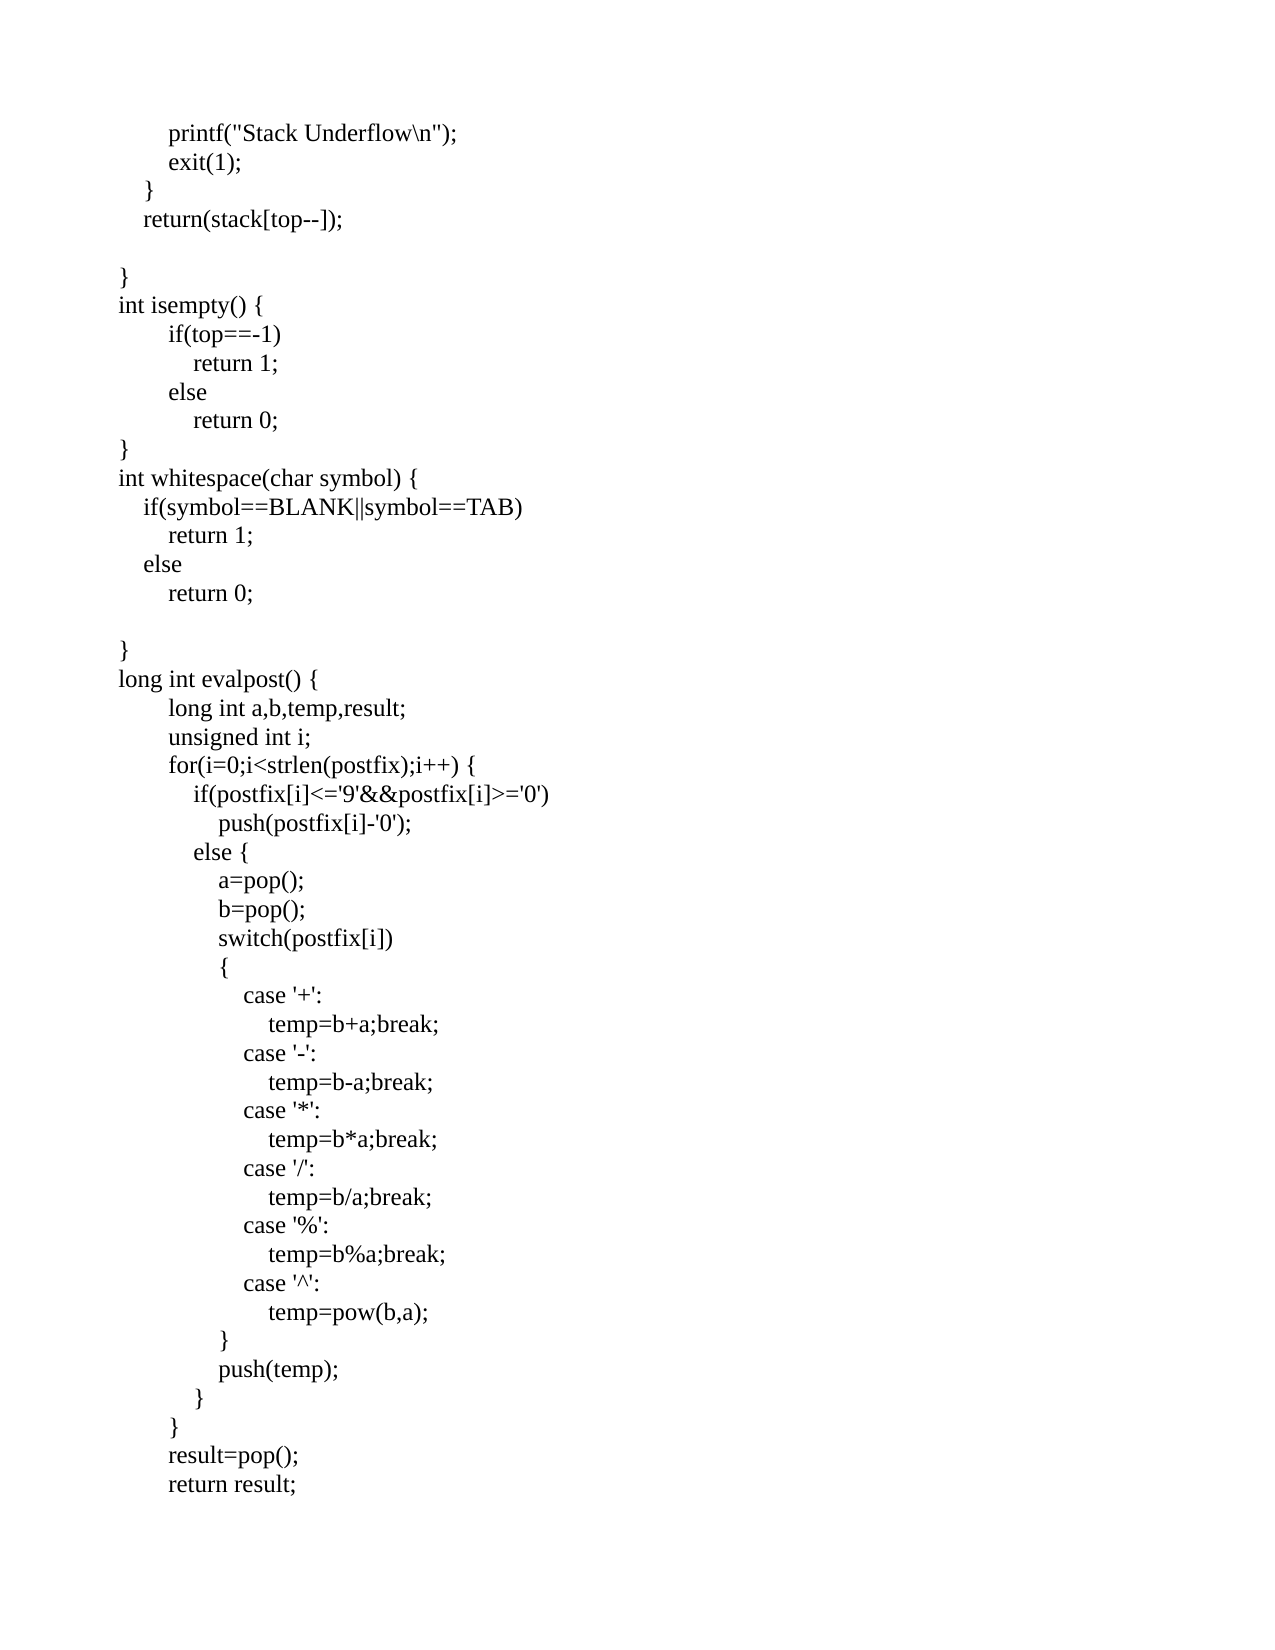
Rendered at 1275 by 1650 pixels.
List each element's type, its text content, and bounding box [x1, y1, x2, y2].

text return 0; [118, 406, 1157, 434]
text long int evalpost() { [118, 664, 1157, 693]
text push(postfix[i]-'0'); [118, 808, 1157, 837]
text } [118, 1383, 1157, 1412]
text long int a,b,temp,result; [118, 693, 1157, 722]
text b=pop(); [118, 894, 1157, 923]
text exit(1); [118, 147, 1157, 176]
text if(symbol==BLANK||symbol==TAB) [118, 492, 1157, 521]
text temp=b*a;break; [118, 1124, 1157, 1153]
text return 1; [118, 521, 1157, 549]
text } [118, 636, 1157, 664]
text result=pop(); [118, 1441, 1157, 1469]
text } [118, 1412, 1157, 1441]
text switch(postfix[i]) [118, 923, 1157, 952]
text } [118, 262, 1157, 291]
text case '*': [118, 1096, 1157, 1124]
text if(top==-1) [118, 319, 1157, 348]
text else { [118, 837, 1157, 866]
text } [118, 1326, 1157, 1354]
text case '%': [118, 1211, 1157, 1239]
text a=pop(); [118, 866, 1157, 894]
text return(stack[top--]); [118, 204, 1157, 233]
text return result; [118, 1469, 1157, 1498]
text return 1; [118, 348, 1157, 377]
text return 0; [118, 578, 1157, 607]
text if(postfix[i]<='9'&&postfix[i]>='0') [118, 779, 1157, 808]
text { [118, 952, 1157, 981]
text } [118, 434, 1157, 463]
text case '+': [118, 981, 1157, 1009]
text for(i=0;i<strlen(postfix);i++) { [118, 751, 1157, 779]
text push(temp); [118, 1354, 1157, 1383]
text case '^': [118, 1268, 1157, 1297]
text temp=b+a;break; [118, 1009, 1157, 1038]
text temp=b%a;break; [118, 1239, 1157, 1268]
text } [118, 176, 1157, 204]
text temp=pow(b,a); [118, 1297, 1157, 1326]
text temp=b/a;break; [118, 1182, 1157, 1211]
text printf("Stack Underflow\n"); [118, 118, 1157, 147]
text unsigned int i; [118, 722, 1157, 751]
text int whitespace(char symbol) { [118, 463, 1157, 492]
text int isempty() { [118, 291, 1157, 319]
text case '-': [118, 1038, 1157, 1067]
text else [118, 377, 1157, 406]
text else [118, 549, 1157, 578]
text case '/': [118, 1153, 1157, 1182]
text temp=b-a;break; [118, 1067, 1157, 1096]
